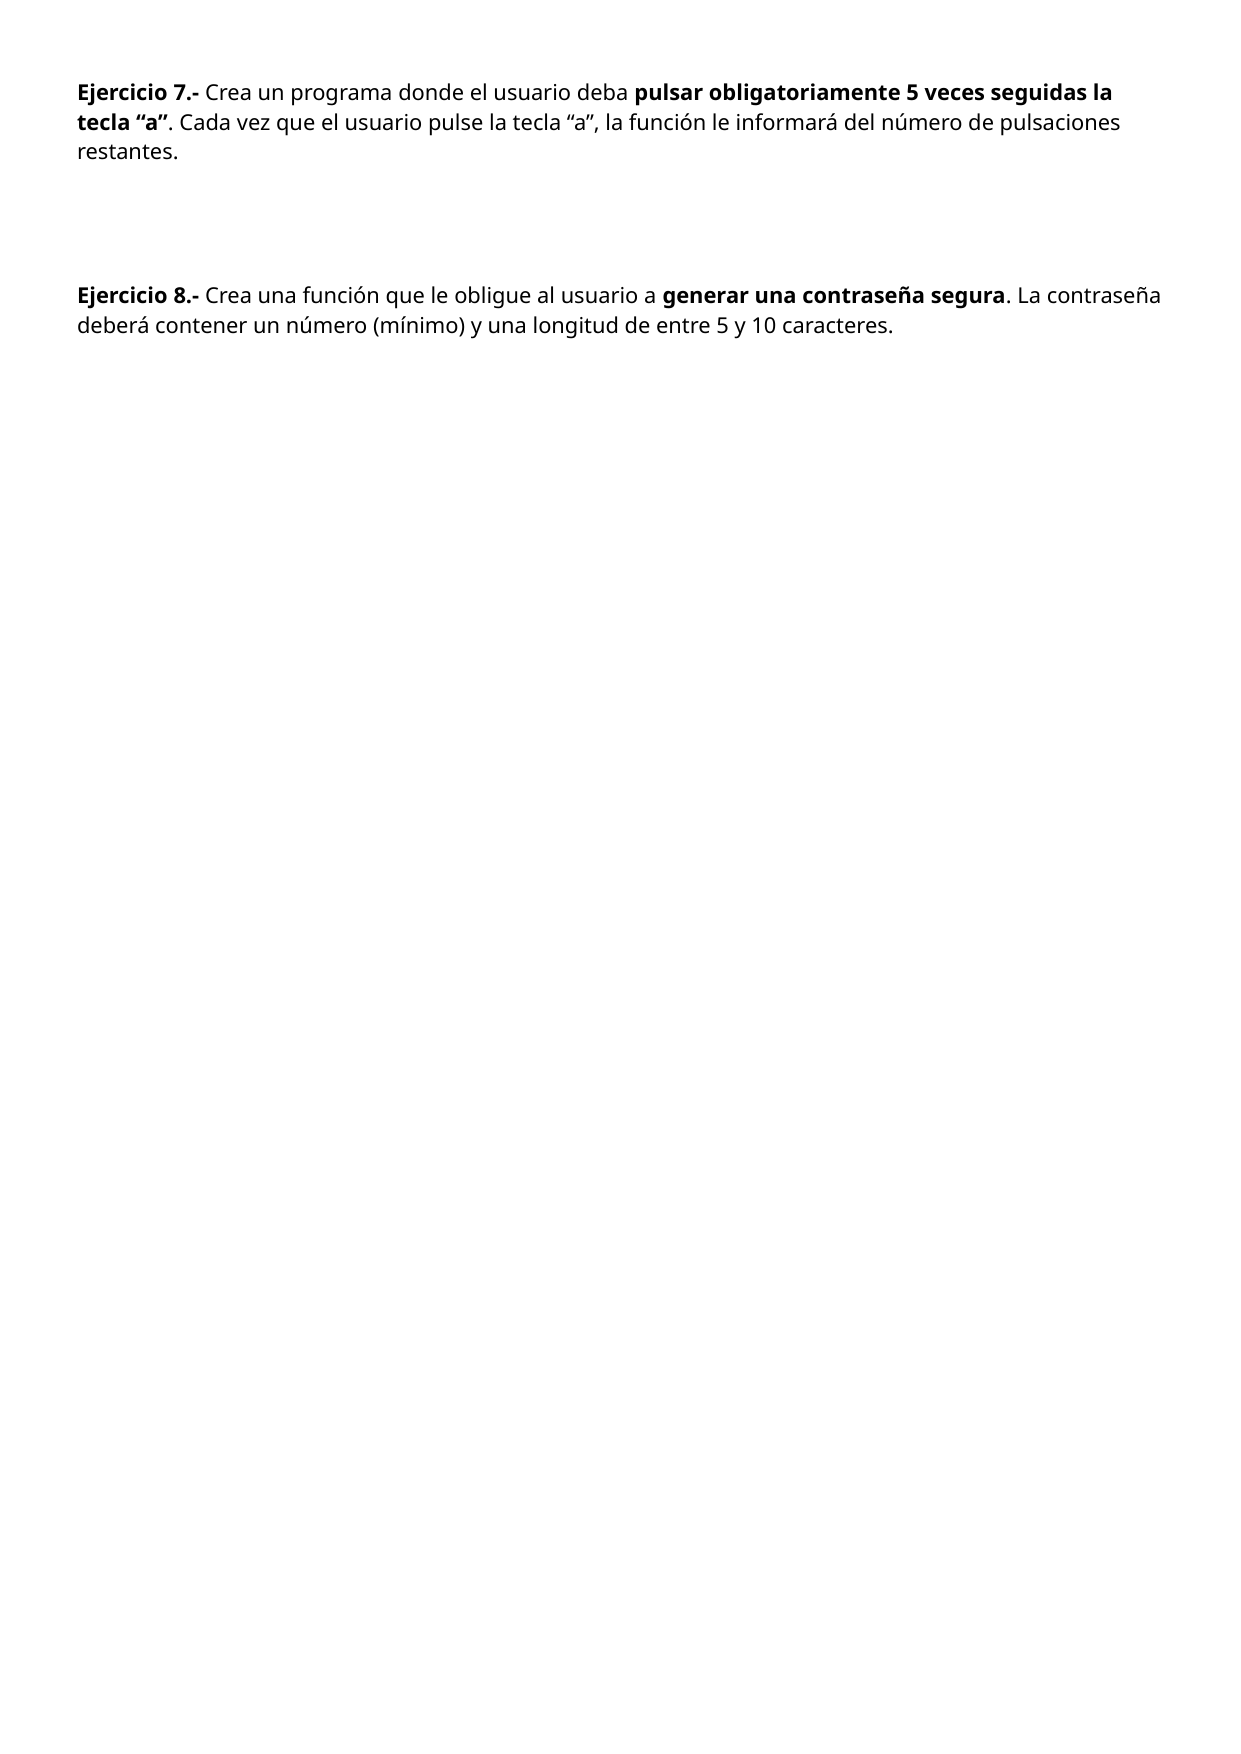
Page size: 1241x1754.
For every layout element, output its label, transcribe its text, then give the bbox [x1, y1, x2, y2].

text Ejercicio 8.- Crea una función que le obligue al usuario a generar una contraseña segura. La contraseña deberá contener un número (mínimo) y una longitud de entre 5 y 10 caracteres. [77, 280, 1163, 339]
text Ejercicio 7.- Crea un programa donde el usuario deba pulsar obligatoriamente 5 veces seguidas la tecla “a”. Cada vez que el usuario pulse la tecla “a”, la función le informará del número de pulsaciones restantes. [77, 77, 1163, 166]
